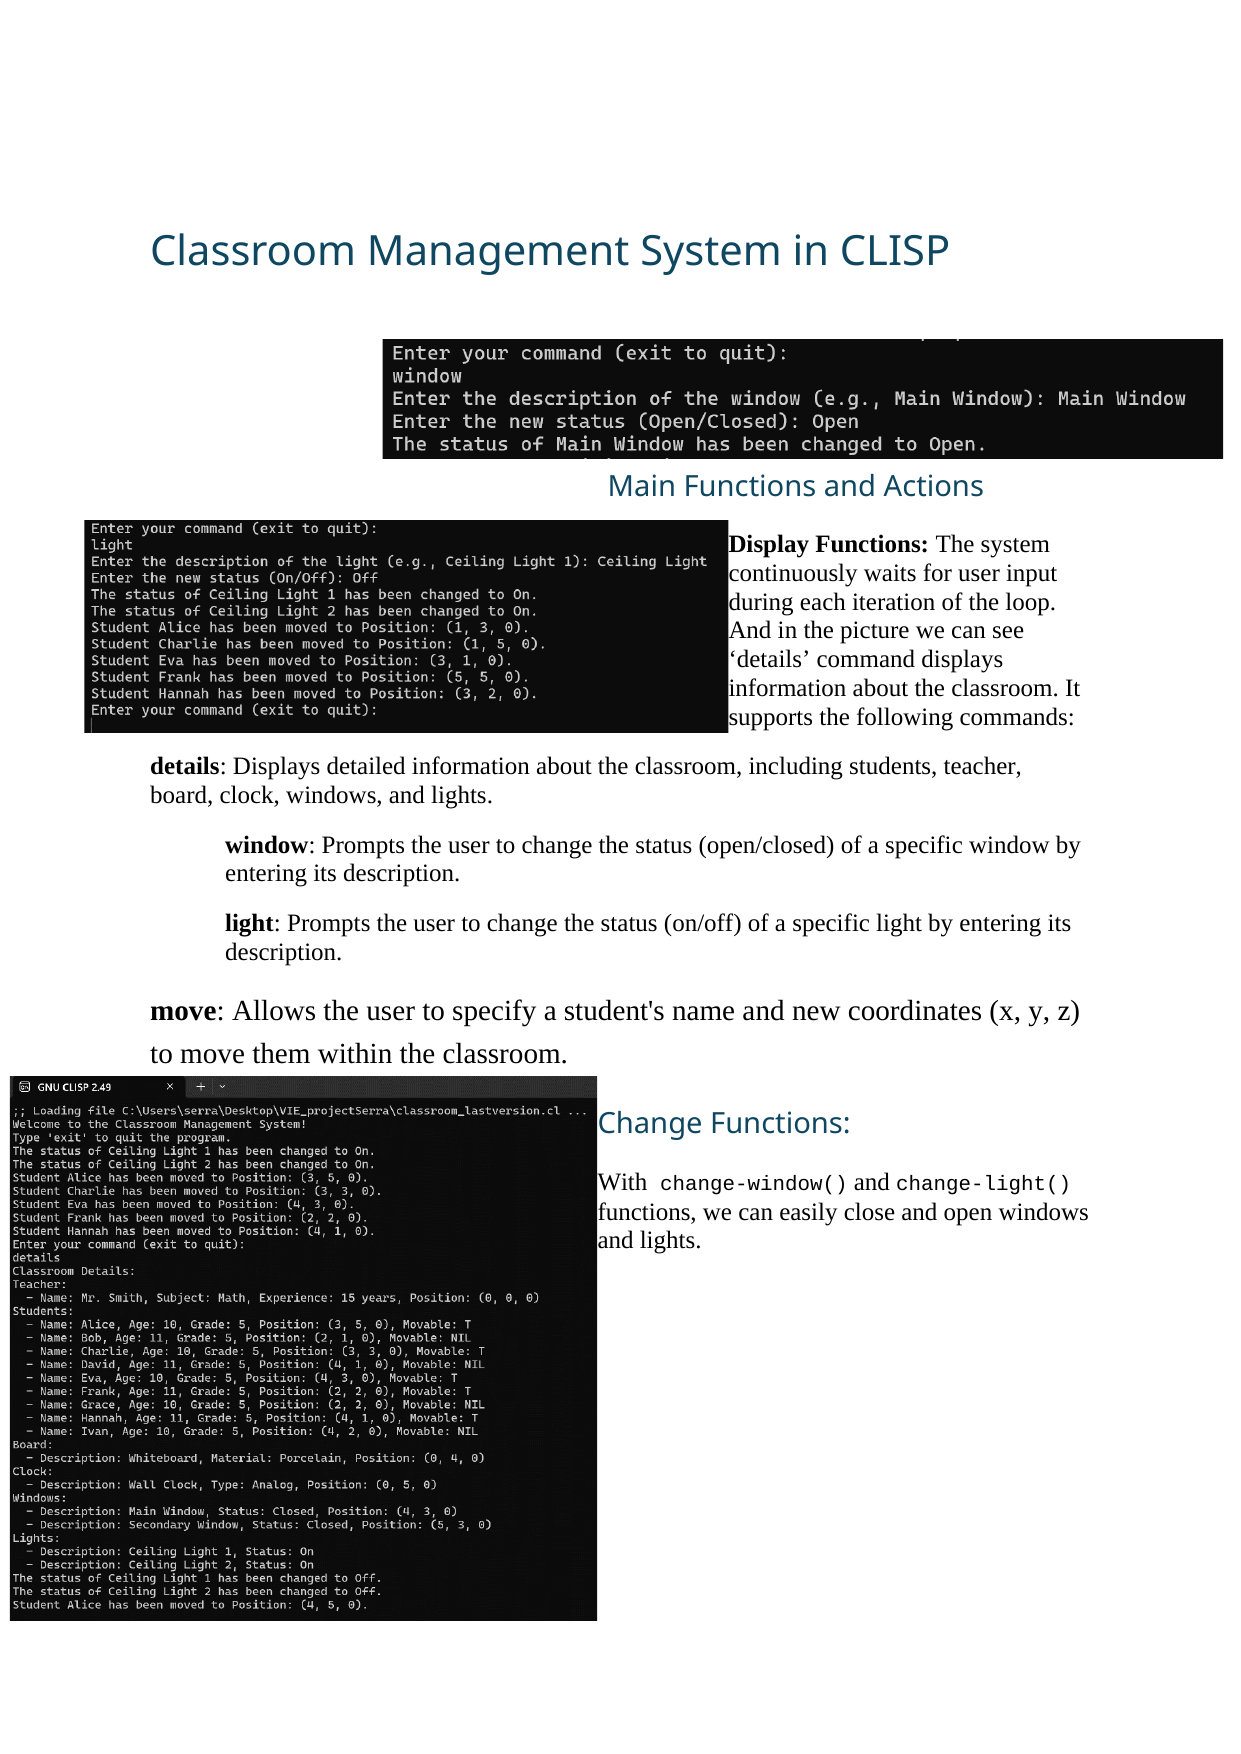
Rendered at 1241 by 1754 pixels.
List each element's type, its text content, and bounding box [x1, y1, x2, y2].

subtitle Main Functions and Actions [525, 459, 1090, 505]
text window: Prompts the user to change the status (open/closed) of a specific window by entering its description. [225, 830, 1090, 887]
subtitle Change Functions: [598, 1103, 1090, 1142]
subtitle [525, 311, 1090, 339]
subtitle Classroom Management System in CLISP [150, 221, 1090, 277]
text Display Functions: The system continuously waits for user input during each iteration of the loop. And in the picture we can see ‘details’ command displays information about the classroom. It supports the following commands: [729, 529, 1090, 731]
text light: Prompts the user to change the status (on/off) of a specific light by entering its description. [225, 908, 1090, 966]
text With change-window() and change-light() functions, we can easily close and open windows and lights. [598, 1167, 1090, 1254]
text details: Displays detailed information about the classroom, including students, teacher, board, clock, windows, and lights. [150, 751, 1090, 809]
subtitle move: Allows the user to specify a student's name and new coordinates (x, y, z) to move them within the classroom. [150, 993, 1090, 1072]
